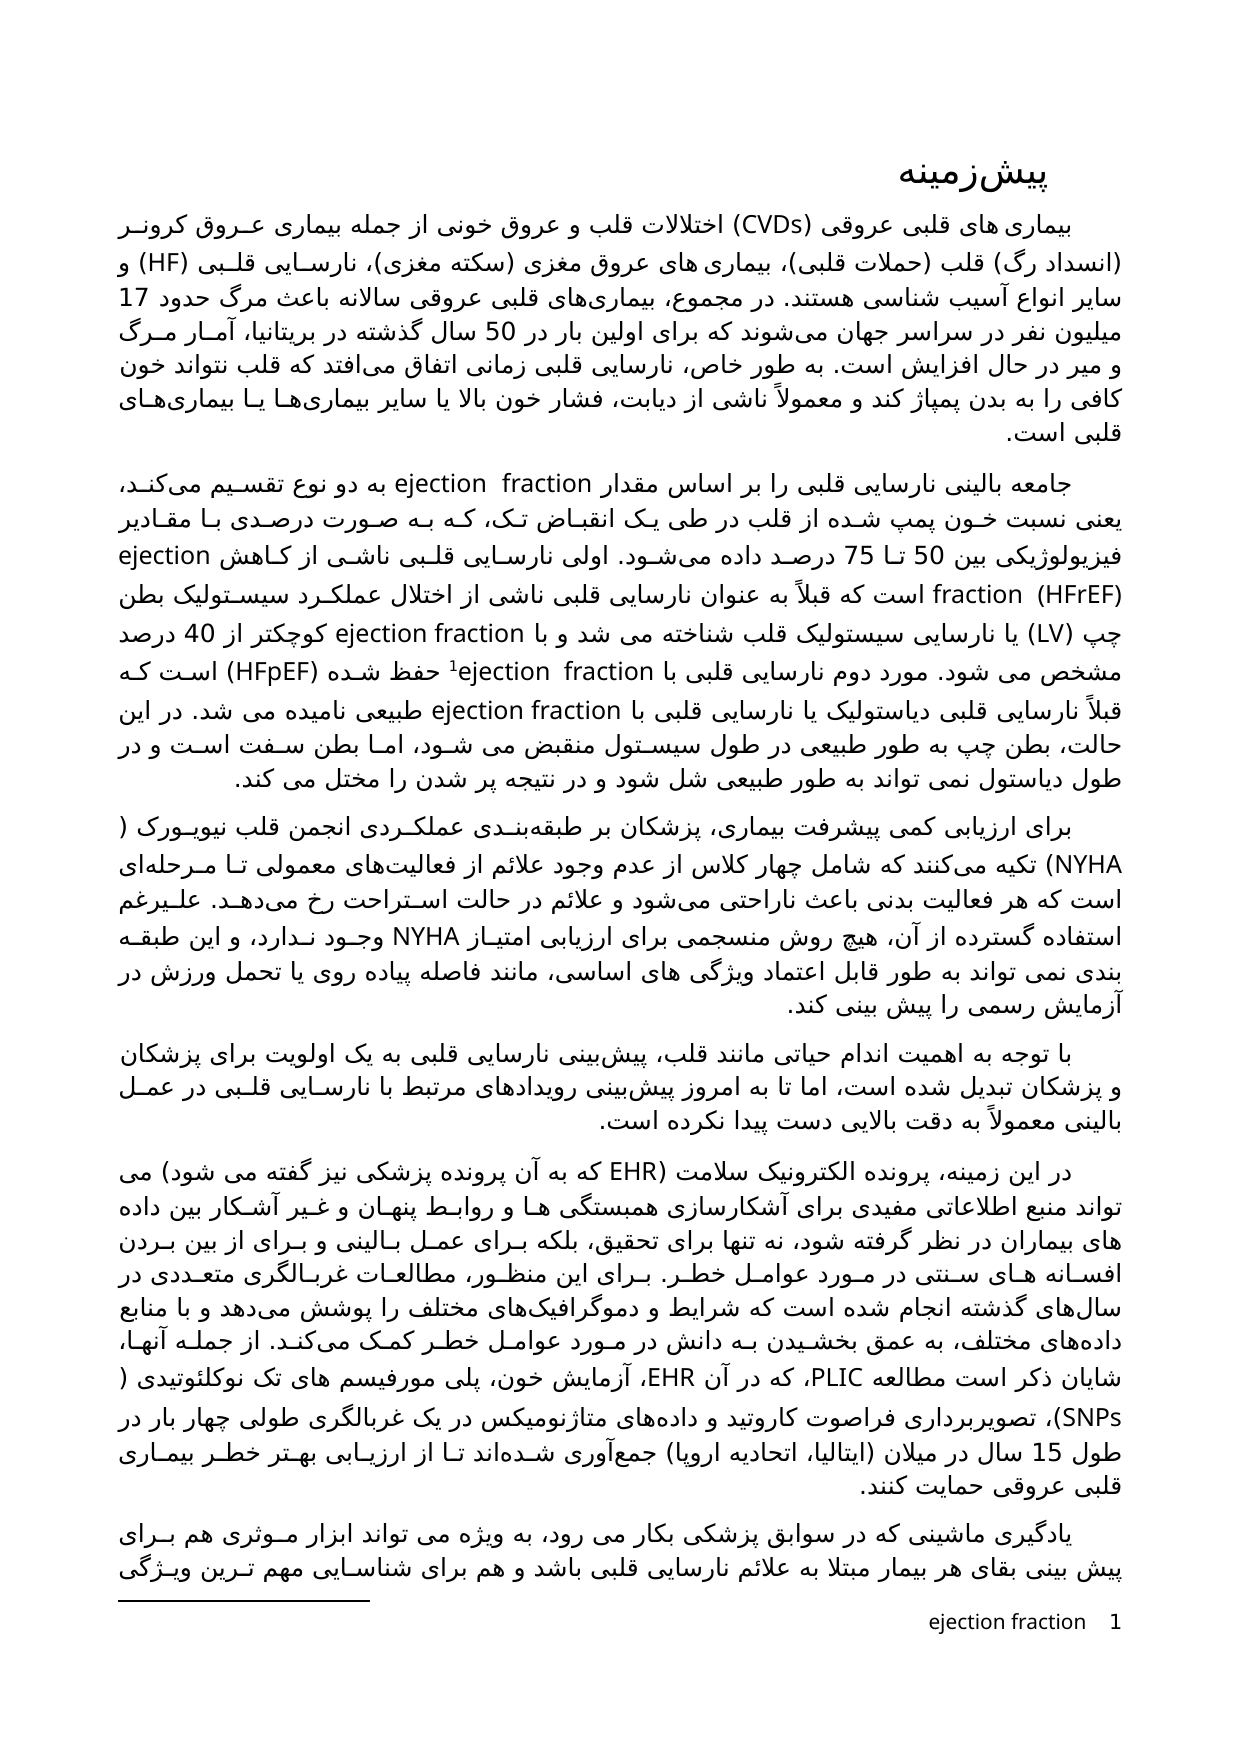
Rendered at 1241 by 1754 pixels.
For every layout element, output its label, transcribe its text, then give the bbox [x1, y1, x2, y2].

text بیماری های قلبی عروقی (CVDs) اختلالات قلب و عروق خونی از جمله بیماری عروق کرونر (انسداد رگ) قلب (حملات قلبی)، بیماری های عروق مغزی (سکته مغزی)، نارسایی قلبی (HF) و سایر انواع آسیب شناسی هستند. در مجموع، بیماری‌های قلبی عروقی سالانه باعث مرگ حدود 17 میلیون نفر در سراسر جهان می‌شوند که برای اولین بار در 50 سال گذشته در بریتانیا، آمار مرگ و میر در حال افزایش است. به طور خاص، نارسایی قلبی زمانی اتفاق می‌افتد که قلب نتواند خون کافی را به بدن پمپاژ کند و معمولاً ناشی از دیابت، فشار خون بالا یا سایر بیماری‌ها یا بیماری‌های قلبی است. [118, 207, 1122, 447]
subtitle پیش‌زمینه [118, 143, 1122, 194]
text در این زمینه، پرونده الکترونیک سلامت (EHR که به آن پرونده پزشکی نیز گفته می شود) می تواند منبع اطلاعاتی مفیدی برای آشکارسازی همبستگی ها و روابط پنهان و غیر آشکار بین داده های بیماران در نظر گرفته شود، نه تنها برای تحقیق، بلکه برای عمل بالینی و برای از بین بردن افسانه های سنتی در مورد عوامل خطر. برای این منظور، مطالعات غربالگری متعددی در سال‌های گذشته انجام شده است که شرایط و دموگرافیک‌های مختلف را پوشش می‌دهد و با منابع داده‌های مختلف، به عمق بخشیدن به دانش در مورد عوامل خطر کمک می‌کند. از جمله آنها، شایان ذکر است مطالعه PLIC، که در آن EHR، آزمایش خون، پلی مورفیسم های تک نوکلئوتیدی (SNPs)، تصویربرداری فراصوت کاروتید و داده‌های متاژنومیکس در یک غربالگری طولی چهار بار در طول 15 سال در میلان (ایتالیا، اتحادیه اروپا) جمع‌آوری شده‌اند تا از ارزیابی بهتر خطر بیماری قلبی عروقی حمایت کنند. [118, 1154, 1122, 1500]
text با توجه به اهمیت اندام حیاتی مانند قلب، پیش‌بینی نارسایی قلبی به یک اولویت برای پزشکان و پزشکان تبدیل شده است، اما تا به امروز پیش‌بینی رویدادهای مرتبط با نارسایی قلبی در عمل بالینی معمولاً به دقت بالایی دست پیدا نکرده است. [118, 1039, 1122, 1135]
text جامعه بالینی نارسایی قلبی را بر اساس مقدار ejection fraction به دو نوع تقسیم می‌کند، یعنی نسبت خون پمپ شده از قلب در طی یک انقباض تک، که به صورت درصدی با مقادیر فیزیولوژیکی بین 50 تا 75 درصد داده می‌شود. اولی نارسایی قلبی ناشی از کاهش ejection fraction (HFrEF) است که قبلاً به عنوان نارسایی قلبی ناشی از اختلال عملکرد سیستولیک بطن چپ (LV) یا نارسایی سیستولیک قلب شناخته می شد و با ejection fraction کوچکتر از 40 درصد مشخص می شود. مورد دوم نارسایی قلبی با ejection fraction حفظ شده (HFpEF) است که قبلاً نارسایی قلبی دیاستولیک یا نارسایی قلبی با ejection fraction طبیعی نامیده می شد. در این حالت، بطن چپ به طور طبیعی در طول سیستول منقبض می شود، اما بطن سفت است و در طول دیاستول نمی تواند به طور طبیعی شل شود و در نتیجه پر شدن را مختل می کند. [118, 466, 1122, 793]
text برای ارزیابی کمی پیشرفت بیماری، پزشکان بر طبقه‌بندی عملکردی انجمن قلب نیویورک (NYHA) تکیه می‌کنند که شامل چهار کلاس از عدم وجود علائم از فعالیت‌های معمولی تا مرحله‌ای است که هر فعالیت بدنی باعث ناراحتی می‌شود و علائم در حالت استراحت رخ می‌دهد. علیرغم استفاده گسترده از آن، هیچ روش منسجمی برای ارزیابی امتیاز NYHA وجود ندارد، و این طبقه بندی نمی تواند به طور قابل اعتماد ویژگی های اساسی، مانند فاصله پیاده روی یا تحمل ورزش در آزمایش رسمی را پیش بینی کند. [118, 812, 1122, 1020]
text یادگیری ماشینی که در سوابق پزشکی بکار می رود، به ویژه می تواند ابزار موثری هم برای پیش بینی بقای هر بیمار مبتلا به علائم نارسایی قلبی باشد و هم برای شناسایی مهم ترین ویژگی های بالینی (یا عوامل خطر) که ممکن است منجر به نارسایی قلبی شود. دانشمندان می توانند از یادگیری ماشین نه تنها برای پیش بینی بالینی، بلکه برای رتبه بندی ویژگی ها نیز استفاده کنند. هوش محاسباتی، به ویژه، قدرت پیش بینی خود را هنگامی که در پرونده های پزشکی اعمال می شود، یا همراه با تصویربرداری نشان می دهد. علاوه بر این، مطالعات یادگیری عمیق و متاآنالیز به کار رفته در این زمینه نیز اخیراً در ادبیات ظاهر شده‌اند که عملکرد متخصصان انسانی را بهبود می‌بخشد، البته دقت کمتری را نشان می‌دهد (0.75 در مقابل 0.59). [118, 1519, 1122, 1582]
text ejection fraction [118, 1607, 1122, 1636]
